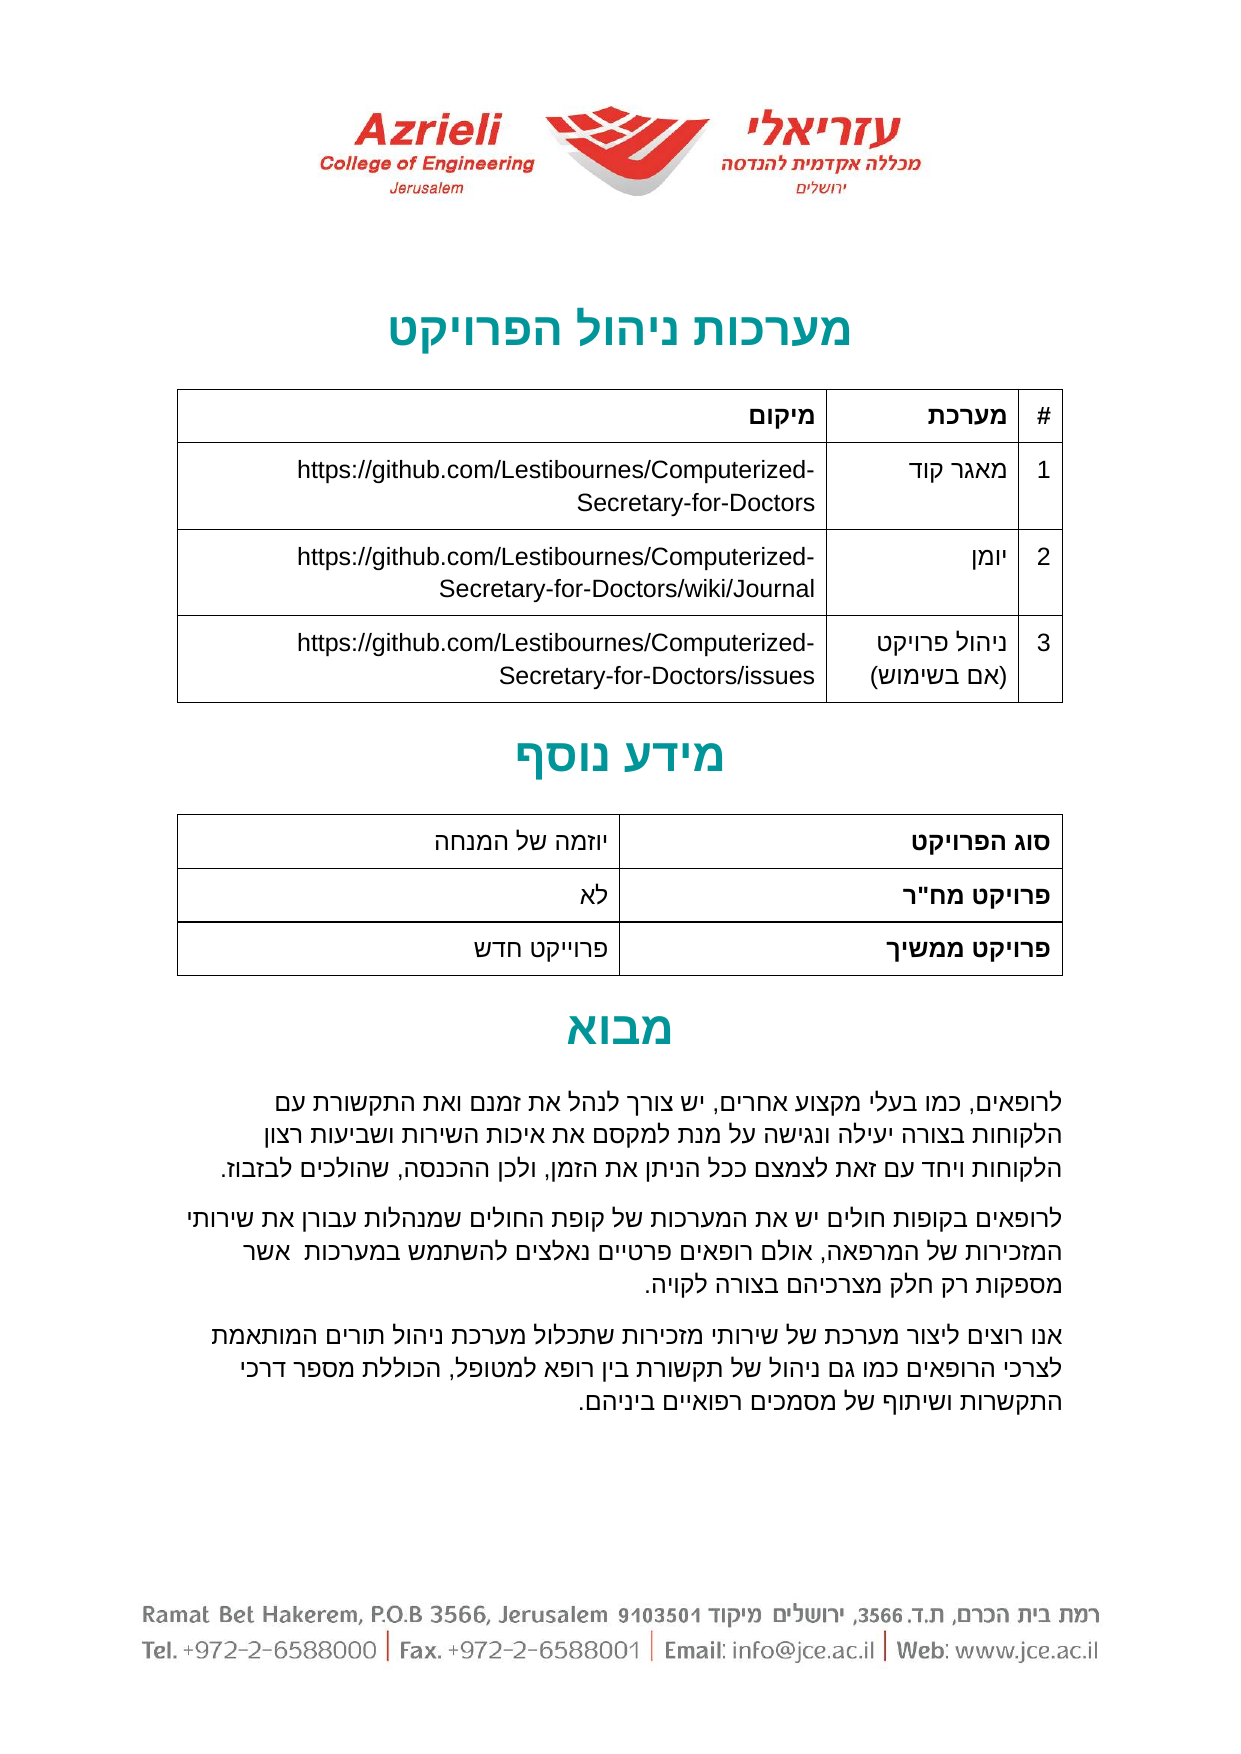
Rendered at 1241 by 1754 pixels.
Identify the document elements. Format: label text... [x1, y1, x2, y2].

picture [107, 1585, 1133, 1693]
table_header סוג הפרויקט [620, 815, 1062, 868]
table_cell https://github.com/Lestibournes/Computerized-Secretary-for-Doctors [178, 443, 826, 528]
table_cell פרויקט מח"ר [620, 869, 1062, 921]
table_cell 2 [1019, 530, 1062, 615]
table_cell יומן [827, 530, 1018, 615]
table_cell 3 [1019, 616, 1062, 702]
table_header # [1019, 390, 1062, 442]
table_cell מאגר קוד [827, 443, 1018, 528]
table_cell פרוייקט חדש [178, 923, 619, 975]
table_cell ניהול פרויקט (אם בשימוש) [827, 616, 1018, 702]
table_cell https://github.com/Lestibournes/Computerized-Secretary-for-Doctors/issues [178, 616, 826, 702]
text אנו רוצים ליצור מערכת של שירותי מזכירות שתכלול מערכת ניהול תורים המותאמת לצרכי הרופאים כמו גם ניהול של תקשורת בין רופא למטופל, הכוללת מספר דרכי התקשרות ושיתוף של מסמכים רפואיים ביניהם. [177, 1321, 1063, 1416]
table_header מערכת [827, 390, 1018, 442]
table_cell לא [178, 869, 619, 921]
table_header יוזמה של המנחה [178, 815, 619, 868]
subtitle מערכות ניהול הפרויקט [177, 302, 1063, 355]
table_cell פרויקט ממשיך [620, 923, 1062, 975]
subtitle מבוא [177, 1001, 1063, 1054]
table_cell https://github.com/Lestibournes/Computerized-Secretary-for-Doctors/wiki/Journal [178, 530, 826, 615]
subtitle מידע נוסף [177, 728, 1063, 781]
picture [42, 44, 1199, 221]
text לרופאים, כמו בעלי מקצוע אחרים, יש צורך לנהל את זמנם ואת התקשורת עם הלקוחות בצורה יעילה ונגישה על מנת למקסם את איכות השירות ושביעות רצון הלקוחות ויחד עם זאת לצמצם ככל הניתן את הזמן, ולכן ההכנסה, שהולכים לבזבוז. [177, 1087, 1063, 1182]
table_cell 1 [1019, 443, 1062, 528]
table_header מיקום [178, 390, 826, 442]
text לרופאים בקופות חולים יש את המערכות של קופת החולים שמנהלות עבורן את שירותי המזכירות של המרפאה, אולם רופאים פרטיים נאלצים להשתמש במערכות אשר מספקות רק חלק מצרכיהם בצורה לקויה. [177, 1204, 1063, 1299]
